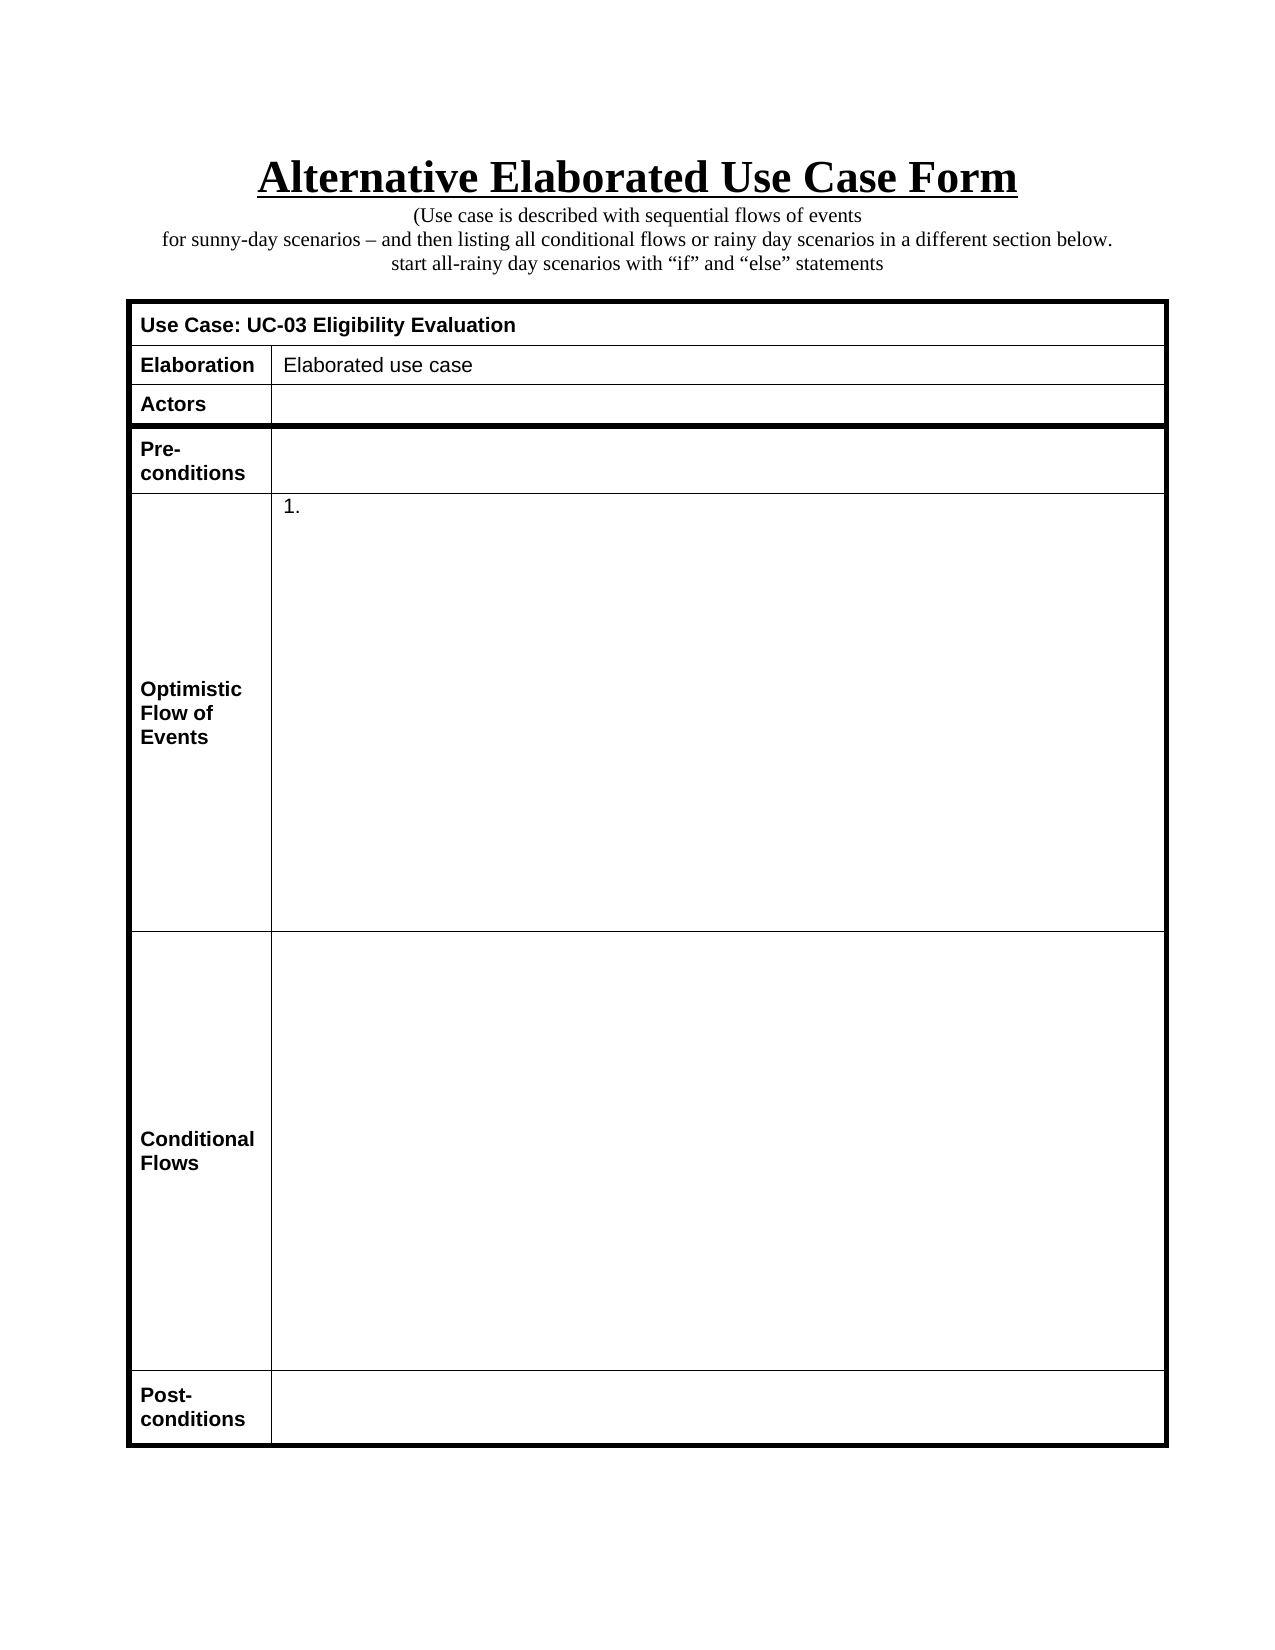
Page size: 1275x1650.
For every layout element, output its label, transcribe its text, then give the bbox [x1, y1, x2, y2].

table_cell Post-conditions [132, 1371, 271, 1443]
table_cell [272, 932, 1164, 1370]
table_header Use Case: UC-03 Eligibility Evaluation [132, 304, 1164, 345]
table_cell Conditional Flows [132, 932, 271, 1370]
table_cell Elaboration [132, 346, 271, 384]
text (Use case is described with sequential flows of events for sunny-day scenarios – and then listing all conditional flows or rainy day scenarios in a different section below. start all-rainy day scenarios with “if” and “else” statements [150, 203, 1125, 299]
table_cell [272, 1371, 1164, 1443]
text Alternative Elaborated Use Case Form [150, 150, 1125, 203]
table_cell [272, 385, 1164, 423]
table_cell [272, 494, 1164, 931]
table_cell Elaborated use case [272, 346, 1164, 384]
table_cell Actors [132, 385, 271, 423]
table_cell [272, 429, 1164, 493]
table_cell Pre-conditions [132, 429, 271, 493]
table_cell Optimistic Flow of Events [132, 494, 271, 931]
